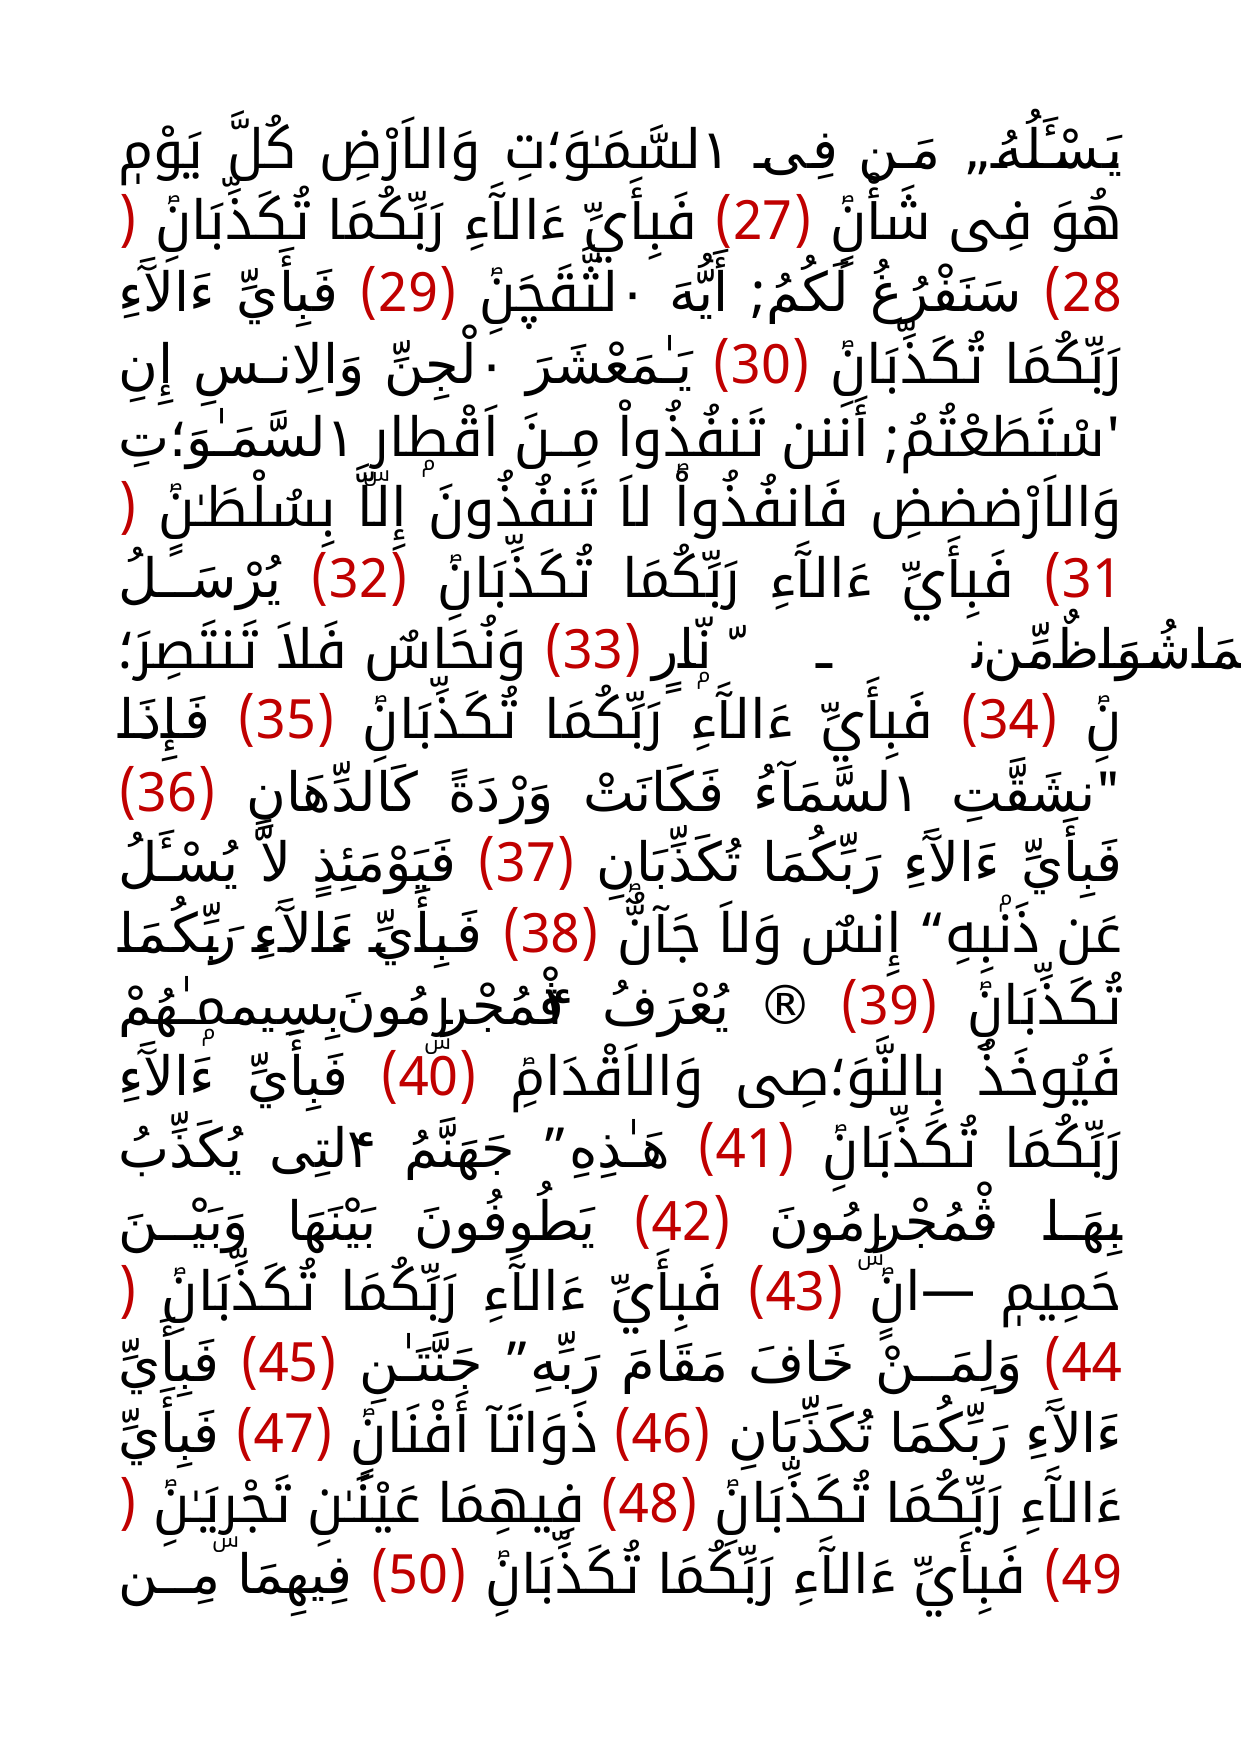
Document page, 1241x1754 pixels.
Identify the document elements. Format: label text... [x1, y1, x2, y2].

text ¤ بِسْمِ ۱للَّهِ ۱لرَّحْمَـٰنِ ۱لرَّحِيمِ ۱لرَّحْمَـٰــنُ عَلَّمَ ۰لْقُرْءَانَؐ (1) خَلَقَ ۰لِانسَـٰــنَ عَلَّمَهُ ۴لْبَيَانَؐ (2) ۰لشَّمْسُ وَالْقَمَرُ بِحُسْبَانٍؐ (3) وَالنَّجْمُ وَاڤشَّجَرُ يَسْجُدَ؛نِؐ (4) وَالسَّمَآءَ رَفَعَهَا وَوَضَعَ ۰لْمِيزَانَ (5) أَلاَّ تَطْغَوْاْ فِى ۱لْمِيزَانِ (6) وَأَقِيمُواْ ۴لْوَزْنَ بِالْقِسْطِ وَلاَ تُخْسِرُواْ ۴لْمِيزَانَؐ (7) وَالاَرْضَ وَضَعَهَا لِلاَنَامِ (8) فِيهَا فَـٰكِهَةٌ وَاڤنَّخْــلُ ذَاتُ ۴لاَكْمَامِ (9) وَالْحَبُّ ذُو ۴لْعَصْفِ وَالرَّيْحَانُؐ (10) فَبِأَيِّ ءَالآَءِ رَبِّكُمَا تُكَذِّبَانِؐ (11) خَلَقَ ۰لِانسَـٰنَ مِن صَلْصَـٰــلٍ كَاڤْفَخّۭارۣ (12) وَخَلَقَ ۰لْجَآنَّ مِن مَّارۣجٍ مِّن نّۭارٍؐ (13) فَبِأَيِّ ءَالآَءِ رَبِّكُمَا تُكَذِّبَانِؐ (14) رَبُّ ۴لْمَشْرۣقَيْنِ وَرَبُّ ۴لْمَغْرۣبَيْنِؐ (15) فَبِأَيِّ ءَالآَءِ رَبِّكُمَا تُكَذِّبَانِؐ (16) مَرَجَ ۰ڤْبَحْرَيْنِ يَلْتَقِيَـٰنِ (17) بَيْنَهُمَا بَرْزَخٌ لاَّ يَبْغِيَـٰنِؐ (18) فَبِأَيِّ ءَالآَءِ رَبِّكُمَا تُكَذِّبَانِؐ (19) يُخْرَجُ مِنْهُمَا ۰للُّؤْلُؤُاْ وَالْمَرْجَانُؐ (20) فَبِأَيييّۣ ءَالآَءِ رَبِّكُمَا تُكَذِّبَانِؐ (21) وَلَهُ ۴لْجَوَارۣ ۱لْمُنشَأَ؛تُ فِى ۱ڤْبَحْرۣ كَالاَعْچَمِؐ (22) فَبِأَيِّ ءَالآَءِ رَبِّكُمَا تُكَذِّبَانِؐ (23) كُلُّ مَنْ عَلَيْهَا فَانٍ (24) وَيَبْقۭيٰ وَجْهُ رَبِّــكَ ذُو ۴لْجَچَلِ وَالِاكْرَامِؐ (25) فَبِأَيِّ ءَالآَءِ رَبِّكُمَا تُكَذِّبَانِؐ (26) يَسْـَٔلُهُ„ مَـن فِى ۱لسَّمَـٰوَ؛تِ وَالاَرْضِ كُلَّ يَوْمٖ هُوَ فِى شَأْنٍؐ (27) فَبِأَيِّ ءَالآَءِ رَبِّكُمَا تُكَذِّبَانِؐ (28) سَنَفْرُغُ لَكُمُ; أَيُّهَ ۰لثَّقَچَنِؐ (29) فَبِأَيِّ ءَالآَءِ رَبِّكُمَا تُكَذِّبَانِؐ (30) يَـٰمَعْشَرَ ۰لْجِنِّ وَالِانـسِ إِنِ 'سْتَطَعْتُمُ; أَننن تَنفُذُواْ مِــنَ اَقْطۭارۣ ۱لسَّمَـٰوَ؛تِ وَالاَرْضضضِ فَانفُذُواْؐ لاَ تَنفُذُونَ إِلاَّ بِسُلْطَـٰنٍؐ (31) فَبِأَيِّ ءَالآَءِ رَبِّكُمَا تُكَذِّبَانِؐ (32) يُرْسَــلُ عَلَيْكُمَا شُوَاظٌ مِّن نّۭارٍ (33) وَنُحَاسٌ فَلاَ تَنتَصِرَ؛نِؐ (34) فَبِأَيِّ ءَالآَءِ رَبِّكُمَا تُكَذِّبَانِؐ (35) فَإِذَا "نشَقَّتِ ۱لسَّمَآءُ فَكَانَتْ وَرْدَةً كَالدِّهَانِ (36) فَبِأَيِّ ءَالآَءِ رَبِّكُمَا تُكَذِّبَانِ (37) فَيَوْمَئِذٍ لاَّ يُسْـَٔلُ عَن ذَنۢبِهِ“ إِنسٌ وَلاَ جَآنٌّؐ (38) فَبِأَيِّ ءَالآَءِ رَبِّكُمَا تُكَذِّبَانِؐ (39) ® يُعْرَفُ ۴ڤْمُجْرۣمُونَ بِسِيمۭـٰهُمْ فَيُوخَذُ بِالنَّوَ؛صِى وَالاَقْدَامِؐ (40) فَبِأَيِّ ءَالآَءِ رَبِّكُمَا تُكَذِّبَانِؐ (41) هَـٰذِهِ” جَهَنَّمُ ۴لتِى يُكَذِّبُ بِهَا ۰ڤْمُجْرۣمُونَ (42) يَطُوفُونَ بَيْنَهَا وَبَيْــنَ حَمِيمٖ —انٍؐ (43) فَبِأَيِّ ءَالآَءِ رَبِّكُمَا تُكَذِّبَانِؐ (44) وَلِمَــنْ خَافَ مَقَامَ رَبِّهِ” جَنَّتَـٰنِ (45) فَبِأَيِّ ءَالآَءِ رَبِّكُمَا تُكَذِّبَانِ (46) ذَوَاتَآ أَفْنَانٍؐ (47) فَبِأَيِّ ءَالآَءِ رَبِّكُمَا تُكَذِّبَانِؐ (48) فِيهِمَا عَيْنَـٰنِ تَجْرۣيَـٰنِؐ (49) فَبِأَيِّ ءَالآَءِ رَبِّكُمَا تُكَذِّبَانِؐ (50) فِيهِمَا مِــن كُلِّ فَـٰكِهَةٍ زَوْجَـٰنِؐ (51) فَبِأَيِّ ءَالآَءِ رَبِّكُمَا تُكَذِّبَــانِؐ (52) مُتَّكِـِٕــينَ عَلَيٰ فُرُشٙ بَطَآئِنُهَا مِـنِ اِسْتَبْرَقٍ وَجَنَا ۰لْجَنَّتَيْــنۣ دَانٍؐ (53) فَبِأَيِّ ءَالآَءِ رَبِّكُمَا تُكَذِّبَانِؐ (54) فِيهِــنَّ قَـٰصِــرَ؛تُ ۴لطَّرْفِ لَمْ يَطْمِثْهُــنَّ إِنسٌ قَبْلَهُمْ وَلاَ جَآنٌّؐ (55) فَبِأَيييّۣ ءَالآَءِ رَبِّكُمَا تُكَذِّبَانِؐ (56) كَأَنَّهُنَّ ۰لْيَاقُوتُ وَالْمَرْجَانُؐ (57) فَبِأَيييّۣ ءَالآَءِ رَبِّكُمَا تُكَذِّبَانِؐ (58) هَلْ جَزَآءُ ۴لِاحْسَـٰنِ إِلاَّ ۰لِاحْسَـٰنُؐ (59) فَبِأَيِّ ءَالآَءِ رَبِّكُمَا تُكَذِّبَانِؐ (60) وَمِــن دُونِهِمَا جَنَّتَـٰنِ (61) فَبِأَيِّ ءَالآَءِ رَبِّكُمَا تُكَذِّبَانِ (62) مُدْهَآمَّتَـٰنِؐ (63) فَبِأَيِّ ءَالآَءِ رَبِّكُمَا تُكَذِّبَانِؐ (64) فِيهِمَا عَيْنَـٰــنۣ نَضَّاخَتَـٰــنۣؐ (65) فَبِأَيِّ ءَالآَءِ رَبِّكُمَا تُكَذِّبَانِؐ (66) فِيهِمَا فَـٰكِهَةٌ وَنَخْلٌ وَرُمَّانٌؐ (67) فَبِأَيِّ ءَالآَءِ رَبِّكُمَا تُكَذِّبَانِؐ (68) فِيهِنَّ خَيْرَ؛ت٘ حِسَانٌؐ (69) فَبِأَيِّ ءَالآَءِ رَبِّكُمَا تُكَذِّبَانِؐ (70) حُورٌ مَّقْصُورَ؛تٌ فِى ۱لْخِيَامِؐ (71) فَبِأَيييّۣ ءَالآَءِ رَبِّكُمَا تُكَذِّبَانِؐ (72) لَمْ يَطْمِثْهُـنَّ إِنسٌ قَبْلَهُمْ وَلاَ جَــآنٌّؐ (73) فَبِأَيِّ ءَالآَءِ رَبِّكُمَا تُكَذِّبَانِؐ (74) مُتَّكِـِٕـيــنَ عَلَيٰ رَفْرَفٖ خُضْرٍ وَعَبْقَرۣيّٖ حِسَانٍؐ (75) فَبِأَيِّ ءَالآَءِ رَبِّكُمَا تُكَذِّبَانِؐ (76) تَبَـٰرَكَ "سْمُ رَبِّكَ ذى ۱لْجَچَلِ وَالِاكْرَامِ (77) [118, 118, 1122, 1615]
